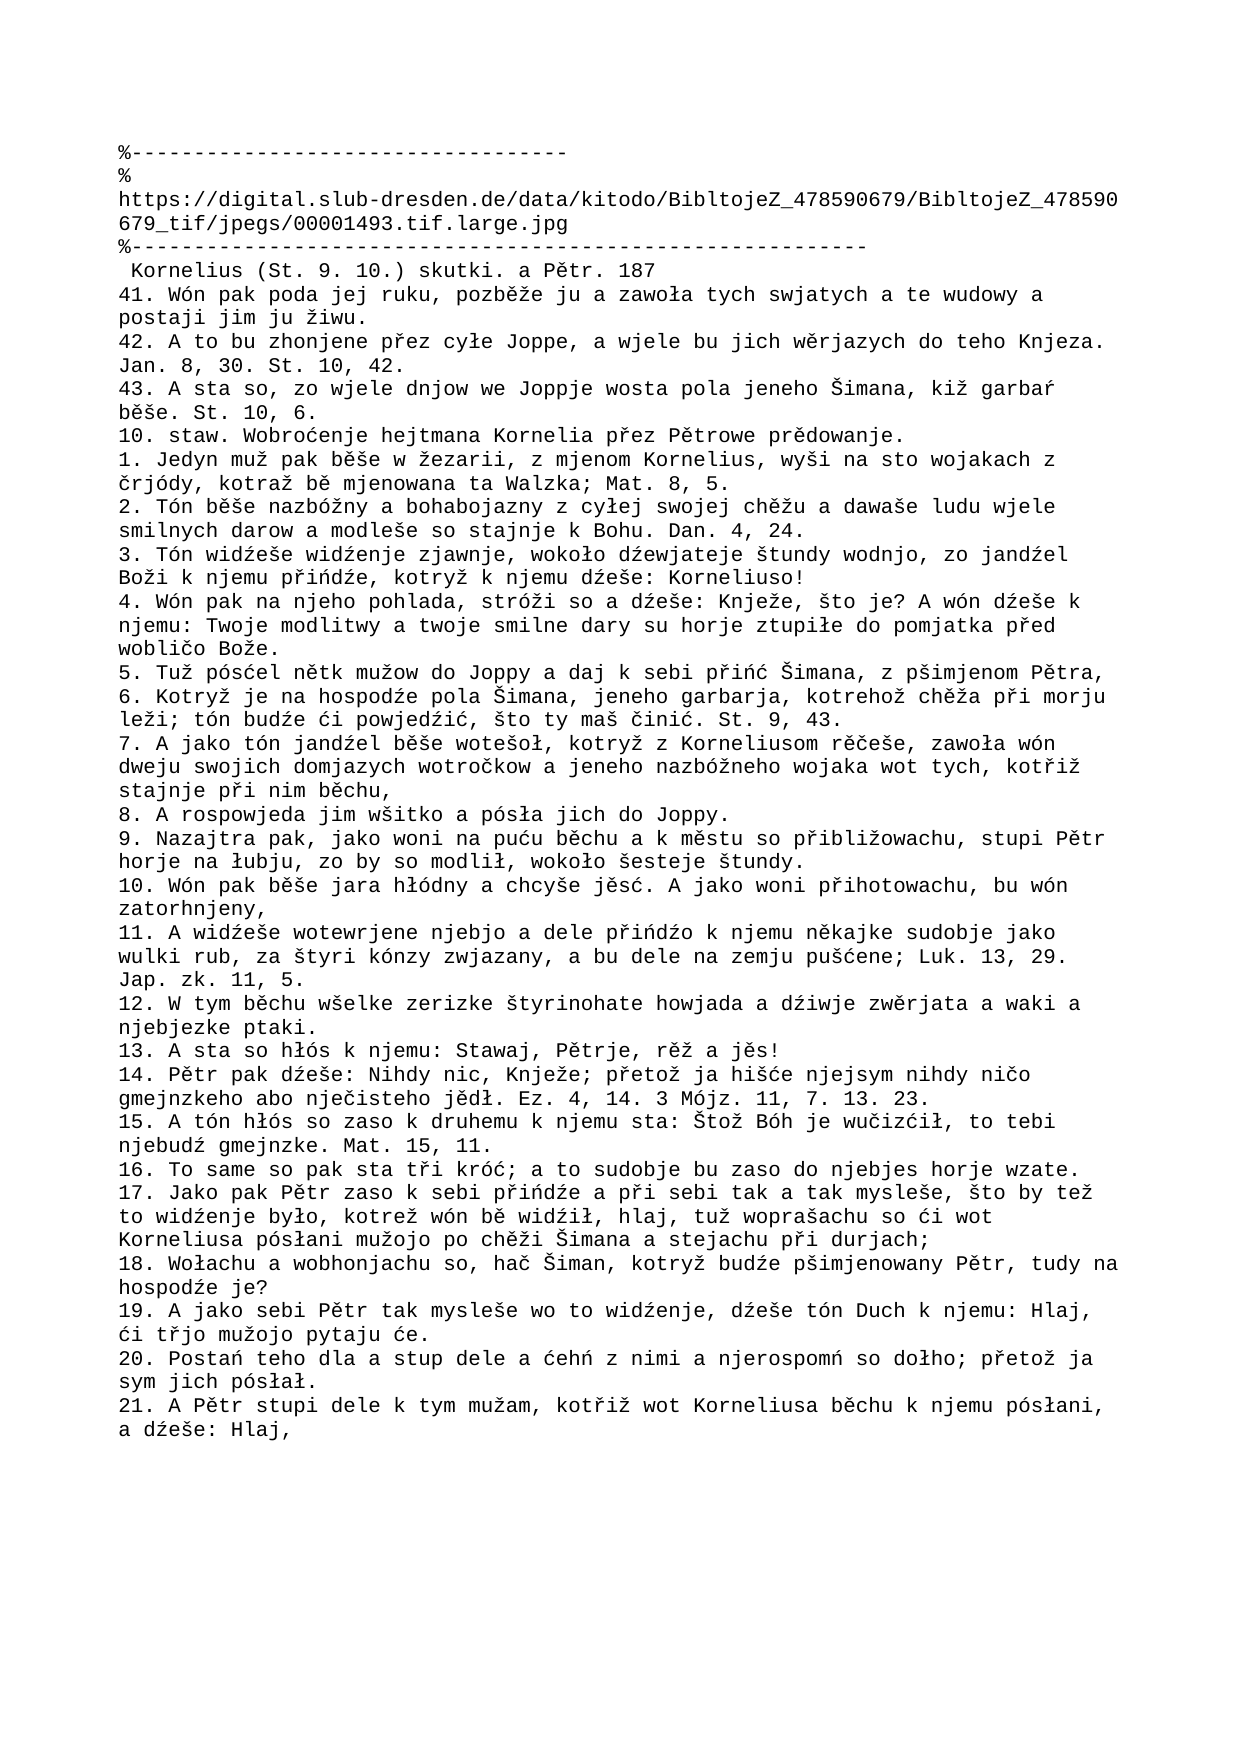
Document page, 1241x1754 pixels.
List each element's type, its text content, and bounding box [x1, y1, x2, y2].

text 16. To same so pak sta tři króć; a to sudobje bu zaso do njebjes horje wzate. [118, 1158, 1122, 1182]
text 14. Pětr pak dźeše: Nihdy nic, Knježe; přetož ja hišće njejsym nihdy ničo gmejnzkeho abo nječisteho jědł. Ez. 4, 14. 3 Mójz. 11, 7. 13. 23. [118, 1064, 1122, 1111]
text 42. A to bu zhonjene přez cyłe Joppe, a wjele bu jich wěrjazych do teho Knjeza. Jan. 8, 30. St. 10, 42. [118, 331, 1122, 378]
text 5. Tuž pósćel nětk mužow do Joppy a daj k sebi přińć Šimana, z pšimjenom Pětra, [118, 662, 1122, 686]
text 21. A Pětr stupi dele k tym mužam, kotřiž wot Korneliusa běchu k njemu pósłani, a dźeše: Hlaj, [118, 1395, 1122, 1442]
text 19. A jako sebi Pětr tak mysleše wo to widźenje, dźeše tón Duch k njemu: Hlaj, ći třjo mužojo pytaju će. [118, 1300, 1122, 1348]
text 15. A tón hłós so zaso k druhemu k njemu sta: Štož Bóh je wučizćił, to tebi njebudź gmejnzke. Mat. 15, 11. [118, 1111, 1122, 1158]
text 8. A rospowjeda jim wšitko a pósła jich do Joppy. [118, 804, 1122, 827]
text 7. A jako tón jandźel běše wotešoł, kotryž z Korneliusom rěčeše, zawoła wón dweju swojich domjazych wotročkow a jeneho nazbóžneho wojaka wot tych, kotřiž stajnje při nim běchu, [118, 733, 1122, 804]
text 1. Jedyn muž pak běše w žezarii, z mjenom Kornelius, wyši na sto wojakach z črjódy, kotraž bě mjenowana ta Walzka; Mat. 8, 5. [118, 449, 1122, 496]
text %----------------------------------- [118, 142, 1122, 165]
text 3. Tón widźeše widźenje zjawnje, wokoło dźewjateje štundy wodnjo, zo jandźel Boži k njemu přińdźe, kotryž k njemu dźeše: Korneliuso! [118, 544, 1122, 591]
text 10. staw. Wobroćenje hejtmana Kornelia přez Pětrowe prědowanje. [118, 426, 1122, 449]
text 20. Postań teho dla a stup dele a ćehń z nimi a njerospomń so dołho; přetož ja sym jich pósłał. [118, 1348, 1122, 1395]
text 41. Wón pak poda jej ruku, pozběže ju a zawoła tych swjatych a te wudowy a postaji jim ju žiwu. [118, 284, 1122, 331]
text 43. A sta so, zo wjele dnjow we Joppje wosta pola jeneho Šimana, kiž garbaŕ běše. St. 10, 6. [118, 378, 1122, 426]
text Kornelius (St. 9. 10.) skutki. a Pětr. 187 [118, 260, 1122, 284]
text 10. Wón pak běše jara hłódny a chcyše jěsć. A jako woni přihotowachu, bu wón zatorhnjeny, [118, 875, 1122, 922]
text %----------------------------------------------------------- [118, 236, 1122, 260]
text 17. Jako pak Pětr zaso k sebi přińdźe a při sebi tak a tak mysleše, što by tež to widźenje było, kotrež wón bě widźił, hlaj, tuž woprašachu so ći wot Korneliusa pósłani mužojo po chěži Šimana a stejachu při durjach; [118, 1182, 1122, 1253]
text 4. Wón pak na njeho pohlada, stróži so a dźeše: Knježe, što je? A wón dźeše k njemu: Twoje modlitwy a twoje smilne dary su horje ztupiłe do pomjatka před wobličo Bože. [118, 591, 1122, 662]
text 12. W tym běchu wšelke zerizke štyrinohate howjada a dźiwje zwěrjata a waki a njebjezke ptaki. [118, 993, 1122, 1040]
text 11. A widźeše wotewrjene njebjo a dele přińdźo k njemu někajke sudobje jako wulki rub, za štyri kónzy zwjazany, a bu dele na zemju pušćene; Luk. 13, 29. Jap. zk. 11, 5. [118, 922, 1122, 993]
text 6. Kotryž je na hospodźe pola Šimana, jeneho garbarja, kotrehož chěža při morju leži; tón budźe ći powjedźić, što ty maš činić. St. 9, 43. [118, 686, 1122, 733]
text 9. Nazajtra pak, jako woni na puću běchu a k městu so přibližowachu, stupi Pětr horje na łubju, zo by so modlił, wokoło šesteje štundy. [118, 827, 1122, 875]
text 2. Tón běše nazbóžny a bohabojazny z cyłej swojej chěžu a dawaše ludu wjele smilnych darow a modleše so stajnje k Bohu. Dan. 4, 24. [118, 496, 1122, 544]
text 18. Wołachu a wobhonjachu so, hač Šiman, kotryž budźe pšimjenowany Pětr, tudy na hospodźe je? [118, 1253, 1122, 1300]
text % https://digital.slub-dresden.de/data/kitodo/BibltojeZ_478590679/BibltojeZ_478590679_tif/jpegs/00001493.tif.large.jpg [118, 165, 1122, 236]
text 13. A sta so hłós k njemu: Stawaj, Pětrje, rěž a jěs! [118, 1040, 1122, 1064]
